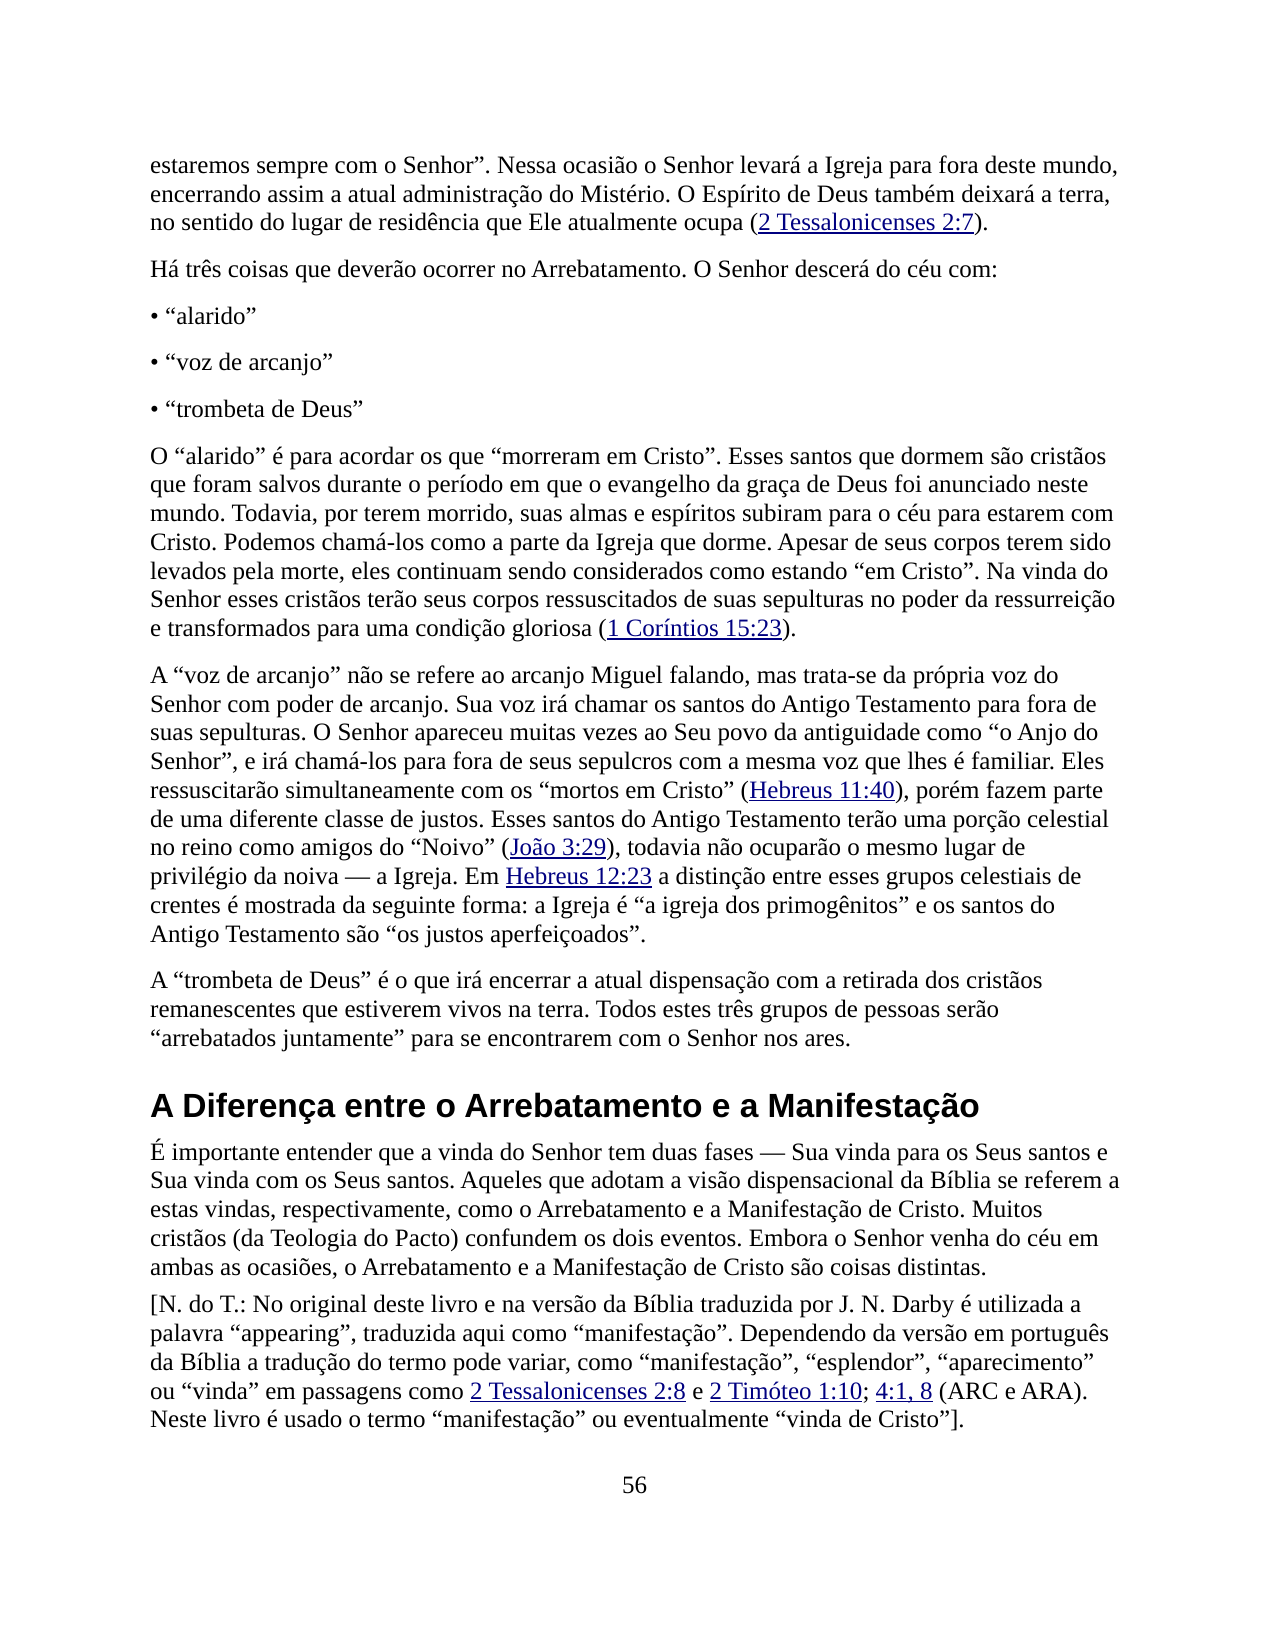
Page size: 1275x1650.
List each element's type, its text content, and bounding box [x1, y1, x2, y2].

text A “trombeta de Deus” é o que irá encerrar a atual dispensação com a retirada dos cristãos remanescentes que estiverem vivos na terra. Todos estes três grupos de pessoas serão “arrebatados juntamente” para se encontrarem com o Senhor nos ares. [150, 965, 1125, 1052]
text • “voz de arcanjo” [150, 347, 1125, 376]
text • “trombeta de Deus” [150, 394, 1125, 423]
text • “alarido” [150, 301, 1125, 329]
subtitle A Diferença entre o Arrebatamento e a Manifestação [150, 1086, 1125, 1124]
text estaremos sempre com o Senhor”. Nessa ocasião o Senhor levará a Igreja para fora deste mundo, encerrando assim a atual administração do Mistério. O Espírito de Deus também deixará a terra, no sentido do lugar de residência que Ele atualmente ocupa (2 Tessalonicenses 2:7). [150, 150, 1125, 236]
text Há três coisas que deverão ocorrer no Arrebatamento. O Senhor descerá do céu com: [150, 254, 1125, 283]
text A “voz de arcanjo” não se refere ao arcanjo Miguel falando, mas trata-se da própria voz do Senhor com poder de arcanjo. Sua voz irá chamar os santos do Antigo Testamento para fora de suas sepulturas. O Senhor apareceu muitas vezes ao Seu povo da antiguidade como “o Anjo do Senhor”, e irá chamá-los para fora de seus sepulcros com a mesma voz que lhes é familiar. Eles ressuscitarão simultaneamente com os “mortos em Cristo” (Hebreus 11:40), porém fazem parte de uma diferente classe de justos. Esses santos do Antigo Testamento terão uma porção celestial no reino como amigos do “Noivo” (João 3:29), todavia não ocuparão o mesmo lugar de privilégio da noiva — a Igreja. Em Hebreus 12:23 a distinção entre esses grupos celestiais de crentes é mostrada da seguinte forma: a Igreja é “a igreja dos primogênitos” e os santos do Antigo Testamento são “os justos aperfeiçoados”. [150, 660, 1125, 947]
text O “alarido” é para acordar os que “morreram em Cristo”. Esses santos que dormem são cristãos que foram salvos durante o período em que o evangelho da graça de Deus foi anunciado neste mundo. Todavia, por terem morrido, suas almas e espíritos subiram para o céu para estarem com Cristo. Podemos chamá-los como a parte da Igreja que dorme. Apesar de seus corpos terem sido levados pela morte, eles continuam sendo considerados como estando “em Cristo”. Na vinda do Senhor esses cristãos terão seus corpos ressuscitados de suas sepulturas no poder da ressurreição e transformados para uma condição gloriosa (1 Coríntios 15:23). [150, 441, 1125, 642]
text [N. do T.: No original deste livro e na versão da Bíblia traduzida por J. N. Darby é utilizada a palavra “appearing”, traduzida aqui como “manifestação”. Dependendo da versão em português da Bíblia a tradução do termo pode variar, como “manifestação”, “esplendor”, “aparecimento” ou “vinda” em passagens como 2 Tessalonicenses 2:8 e 2 Timóteo 1:10; 4:1, 8 (ARC e ARA). Neste livro é usado o termo “manifestação” ou eventualmente “vinda de Cristo”]. [150, 1289, 1125, 1433]
text É importante entender que a vinda do Senhor tem duas fases — Sua vinda para os Seus santos e Sua vinda com os Seus santos. Aqueles que adotam a visão dispensacional da Bíblia se referem a estas vindas, respectivamente, como o Arrebatamento e a Manifestação de Cristo. Muitos cristãos (da Teologia do Pacto) confundem os dois eventos. Embora o Senhor venha do céu em ambas as ocasiões, o Arrebatamento e a Manifestação de Cristo são coisas distintas. [150, 1137, 1125, 1281]
